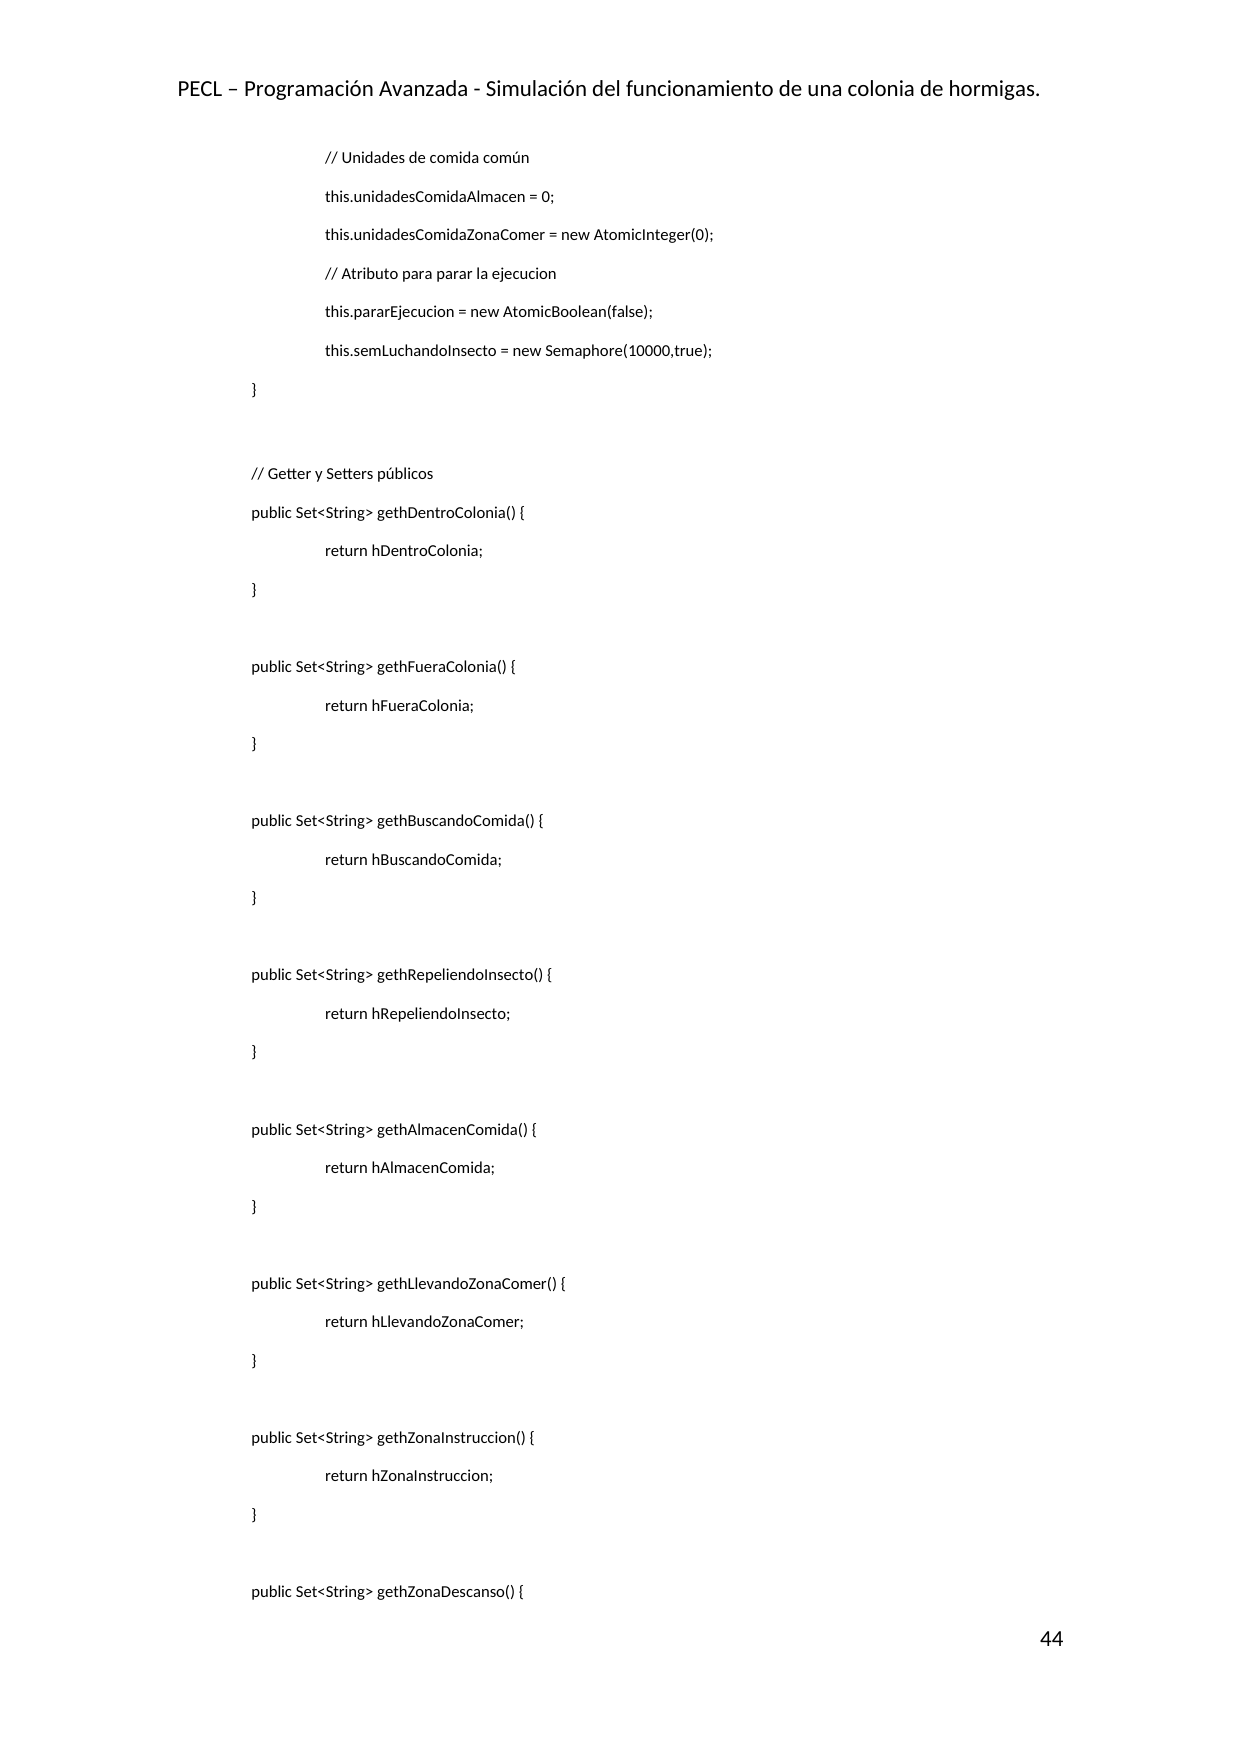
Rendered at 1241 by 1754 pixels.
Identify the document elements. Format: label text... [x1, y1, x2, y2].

text } [177, 379, 1063, 399]
text public Set<String> gethAlmacenComida() { [177, 1119, 1063, 1139]
text } [177, 1196, 1063, 1216]
text } [177, 733, 1063, 754]
text return hRepeliendoInsecto; [177, 1003, 1063, 1023]
text this.pararEjecucion = new AtomicBoolean(false); [177, 302, 1063, 322]
text } [177, 888, 1063, 908]
text return hAlmacenComida; [177, 1157, 1063, 1178]
text // Getter y Setters públicos [177, 464, 1063, 484]
text public Set<String> gethRepeliendoInsecto() { [177, 965, 1063, 985]
text } [177, 1350, 1063, 1370]
text public Set<String> gethDentroColonia() { [177, 502, 1063, 522]
text } [177, 579, 1063, 599]
text } [177, 1504, 1063, 1524]
text this.unidadesComidaAlmacen = 0; [177, 186, 1063, 206]
text public Set<String> gethZonaInstruccion() { [177, 1427, 1063, 1447]
text // Atributo para parar la ejecucion [177, 263, 1063, 283]
text } [177, 1042, 1063, 1062]
text public Set<String> gethFueraColonia() { [177, 656, 1063, 677]
text return hZonaInstruccion; [177, 1466, 1063, 1486]
text return hLlevandoZonaComer; [177, 1312, 1063, 1332]
text public Set<String> gethBuscandoComida() { [177, 811, 1063, 831]
text public Set<String> gethLlevandoZonaComer() { [177, 1273, 1063, 1293]
text this.unidadesComidaZonaComer = new AtomicInteger(0); [177, 225, 1063, 245]
text public Set<String> gethZonaDescanso() { [177, 1581, 1063, 1602]
text return hBuscandoComida; [177, 849, 1063, 869]
text return hFueraColonia; [177, 695, 1063, 715]
text return hDentroColonia; [177, 541, 1063, 561]
text this.semLuchandoInsecto = new Semaphore(10000,true); [177, 340, 1063, 361]
text // Unidades de comida común [177, 148, 1063, 168]
